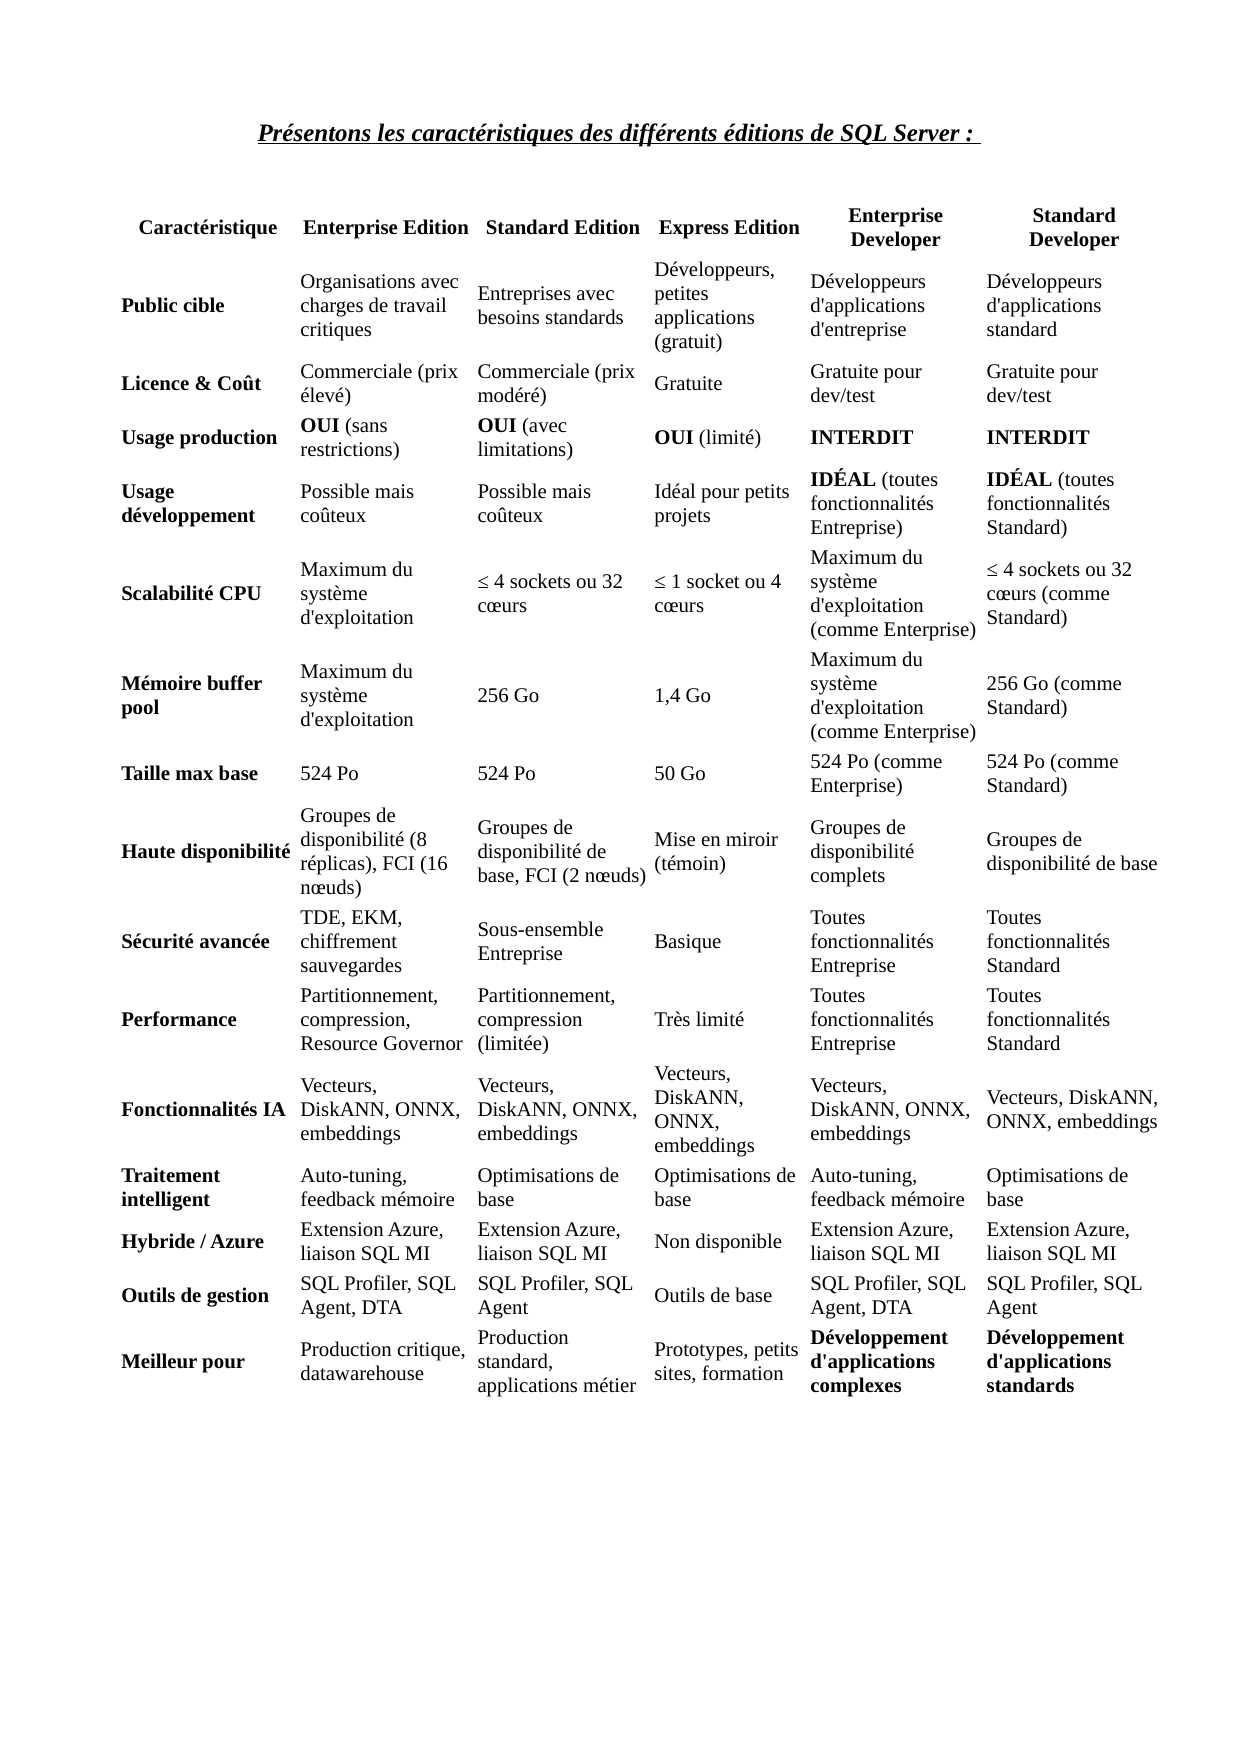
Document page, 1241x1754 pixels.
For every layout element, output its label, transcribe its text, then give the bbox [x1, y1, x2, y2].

table_cell SQL Profiler, SQL Agent [984, 1268, 1164, 1322]
table_cell Extension Azure, liaison SQL MI [474, 1214, 651, 1268]
table_cell Non disponible [651, 1214, 807, 1268]
table_cell Optimisations de base [474, 1160, 651, 1214]
table_cell Maximum du système d'exploitation [297, 542, 474, 644]
table_cell Partitionnement, compression, Resource Governor [297, 980, 474, 1058]
table_cell Mémoire buffer pool [118, 644, 297, 746]
table_cell Gratuite pour dev/test [807, 356, 983, 410]
table_cell Développeurs d'applications standard [984, 254, 1164, 356]
table_cell Usage développement [118, 464, 297, 542]
table_cell 50 Go [651, 746, 807, 800]
table_cell Développeurs, petites applications (gratuit) [651, 254, 807, 356]
table_cell Mise en miroir (témoin) [651, 800, 807, 902]
table_cell Extension Azure, liaison SQL MI [807, 1214, 983, 1268]
table_cell Meilleur pour [118, 1322, 297, 1400]
table_cell Extension Azure, liaison SQL MI [984, 1214, 1164, 1268]
table_cell 524 Po (comme Standard) [984, 746, 1164, 800]
table_cell Vecteurs, DiskANN, ONNX, embeddings [807, 1058, 983, 1160]
table_cell Vecteurs, DiskANN, ONNX, embeddings [474, 1058, 651, 1160]
table_cell Vecteurs, DiskANN, ONNX, embeddings [984, 1058, 1164, 1160]
table_cell Outils de base [651, 1268, 807, 1322]
table_cell Outils de gestion [118, 1268, 297, 1322]
table_cell TDE, EKM, chiffrement sauvegardes [297, 902, 474, 980]
table_cell Toutes fonctionnalités Standard [984, 980, 1164, 1058]
table_cell Basique [651, 902, 807, 980]
table_cell Production critique, datawarehouse [297, 1322, 474, 1400]
table_cell Commerciale (prix modéré) [474, 356, 651, 410]
table_cell Traitement intelligent [118, 1160, 297, 1214]
table_cell Maximum du système d'exploitation (comme Enterprise) [807, 542, 983, 644]
table_cell Sous-ensemble Entreprise [474, 902, 651, 980]
table_cell SQL Profiler, SQL Agent, DTA [297, 1268, 474, 1322]
table_cell Sécurité avancée [118, 902, 297, 980]
table_header Standard Edition [474, 200, 651, 254]
table_cell 524 Po (comme Enterprise) [807, 746, 983, 800]
table_cell 524 Po [297, 746, 474, 800]
table_cell Licence & Coût [118, 356, 297, 410]
table_cell OUI (limité) [651, 410, 807, 464]
table_cell IDÉAL (toutes fonctionnalités Standard) [984, 464, 1164, 542]
table_cell SQL Profiler, SQL Agent [474, 1268, 651, 1322]
table_cell Auto-tuning, feedback mémoire [807, 1160, 983, 1214]
table_cell Partitionnement, compression (limitée) [474, 980, 651, 1058]
table_cell Très limité [651, 980, 807, 1058]
table_cell Toutes fonctionnalités Entreprise [807, 980, 983, 1058]
table_header Standard Developer [984, 200, 1164, 254]
table_cell ≤ 4 sockets ou 32 cœurs [474, 542, 651, 644]
table_cell Haute disponibilité [118, 800, 297, 902]
table_cell Hybride / Azure [118, 1214, 297, 1268]
table_header Caractéristique [118, 200, 297, 254]
table_cell Développeurs d'applications d'entreprise [807, 254, 983, 356]
table_cell SQL Profiler, SQL Agent, DTA [807, 1268, 983, 1322]
table_cell Idéal pour petits projets [651, 464, 807, 542]
table_cell Toutes fonctionnalités Standard [984, 902, 1164, 980]
table_cell Optimisations de base [651, 1160, 807, 1214]
table_header Express Edition [651, 200, 807, 254]
table_header Enterprise Edition [297, 200, 474, 254]
table_cell Extension Azure, liaison SQL MI [297, 1214, 474, 1268]
table_cell Optimisations de base [984, 1160, 1164, 1214]
table_cell Production standard, applications métier [474, 1322, 651, 1400]
table_cell OUI (sans restrictions) [297, 410, 474, 464]
table_cell Auto-tuning, feedback mémoire [297, 1160, 474, 1214]
table_cell 524 Po [474, 746, 651, 800]
table_cell Vecteurs, DiskANN, ONNX, embeddings [651, 1058, 807, 1160]
table_cell Entreprises avec besoins standards [474, 254, 651, 356]
table_cell Usage production [118, 410, 297, 464]
table_cell Scalabilité CPU [118, 542, 297, 644]
table_cell Commerciale (prix élevé) [297, 356, 474, 410]
table_cell Possible mais coûteux [474, 464, 651, 542]
table_cell INTERDIT [807, 410, 983, 464]
table_cell Taille max base [118, 746, 297, 800]
table_header Enterprise Developer [807, 200, 983, 254]
table_cell ≤ 1 socket ou 4 cœurs [651, 542, 807, 644]
table_cell Organisations avec charges de travail critiques [297, 254, 474, 356]
table_cell Public cible [118, 254, 297, 356]
table_cell 256 Go [474, 644, 651, 746]
table_cell Fonctionnalités IA [118, 1058, 297, 1160]
table_cell Maximum du système d'exploitation [297, 644, 474, 746]
table_cell Groupes de disponibilité de base [984, 800, 1164, 902]
table_cell Maximum du système d'exploitation (comme Enterprise) [807, 644, 983, 746]
table_cell OUI (avec limitations) [474, 410, 651, 464]
table_cell Toutes fonctionnalités Entreprise [807, 902, 983, 980]
table_cell Performance [118, 980, 297, 1058]
table_cell Développement d'applications standards [984, 1322, 1164, 1400]
table_cell Groupes de disponibilité complets [807, 800, 983, 902]
table_cell 1,4 Go [651, 644, 807, 746]
table_cell ≤ 4 sockets ou 32 cœurs (comme Standard) [984, 542, 1164, 644]
table_cell Gratuite pour dev/test [984, 356, 1164, 410]
table_cell Groupes de disponibilité de base, FCI (2 nœuds) [474, 800, 651, 902]
table_cell Groupes de disponibilité (8 réplicas), FCI (16 nœuds) [297, 800, 474, 902]
table_cell IDÉAL (toutes fonctionnalités Entreprise) [807, 464, 983, 542]
table_cell Développement d'applications complexes [807, 1322, 983, 1400]
table_cell Gratuite [651, 356, 807, 410]
text Présentons les caractéristiques des différents éditions de SQL Server : [118, 118, 1122, 147]
table_cell Possible mais coûteux [297, 464, 474, 542]
table_cell Vecteurs, DiskANN, ONNX, embeddings [297, 1058, 474, 1160]
table_cell 256 Go (comme Standard) [984, 644, 1164, 746]
table_cell INTERDIT [984, 410, 1164, 464]
table_cell Prototypes, petits sites, formation [651, 1322, 807, 1400]
